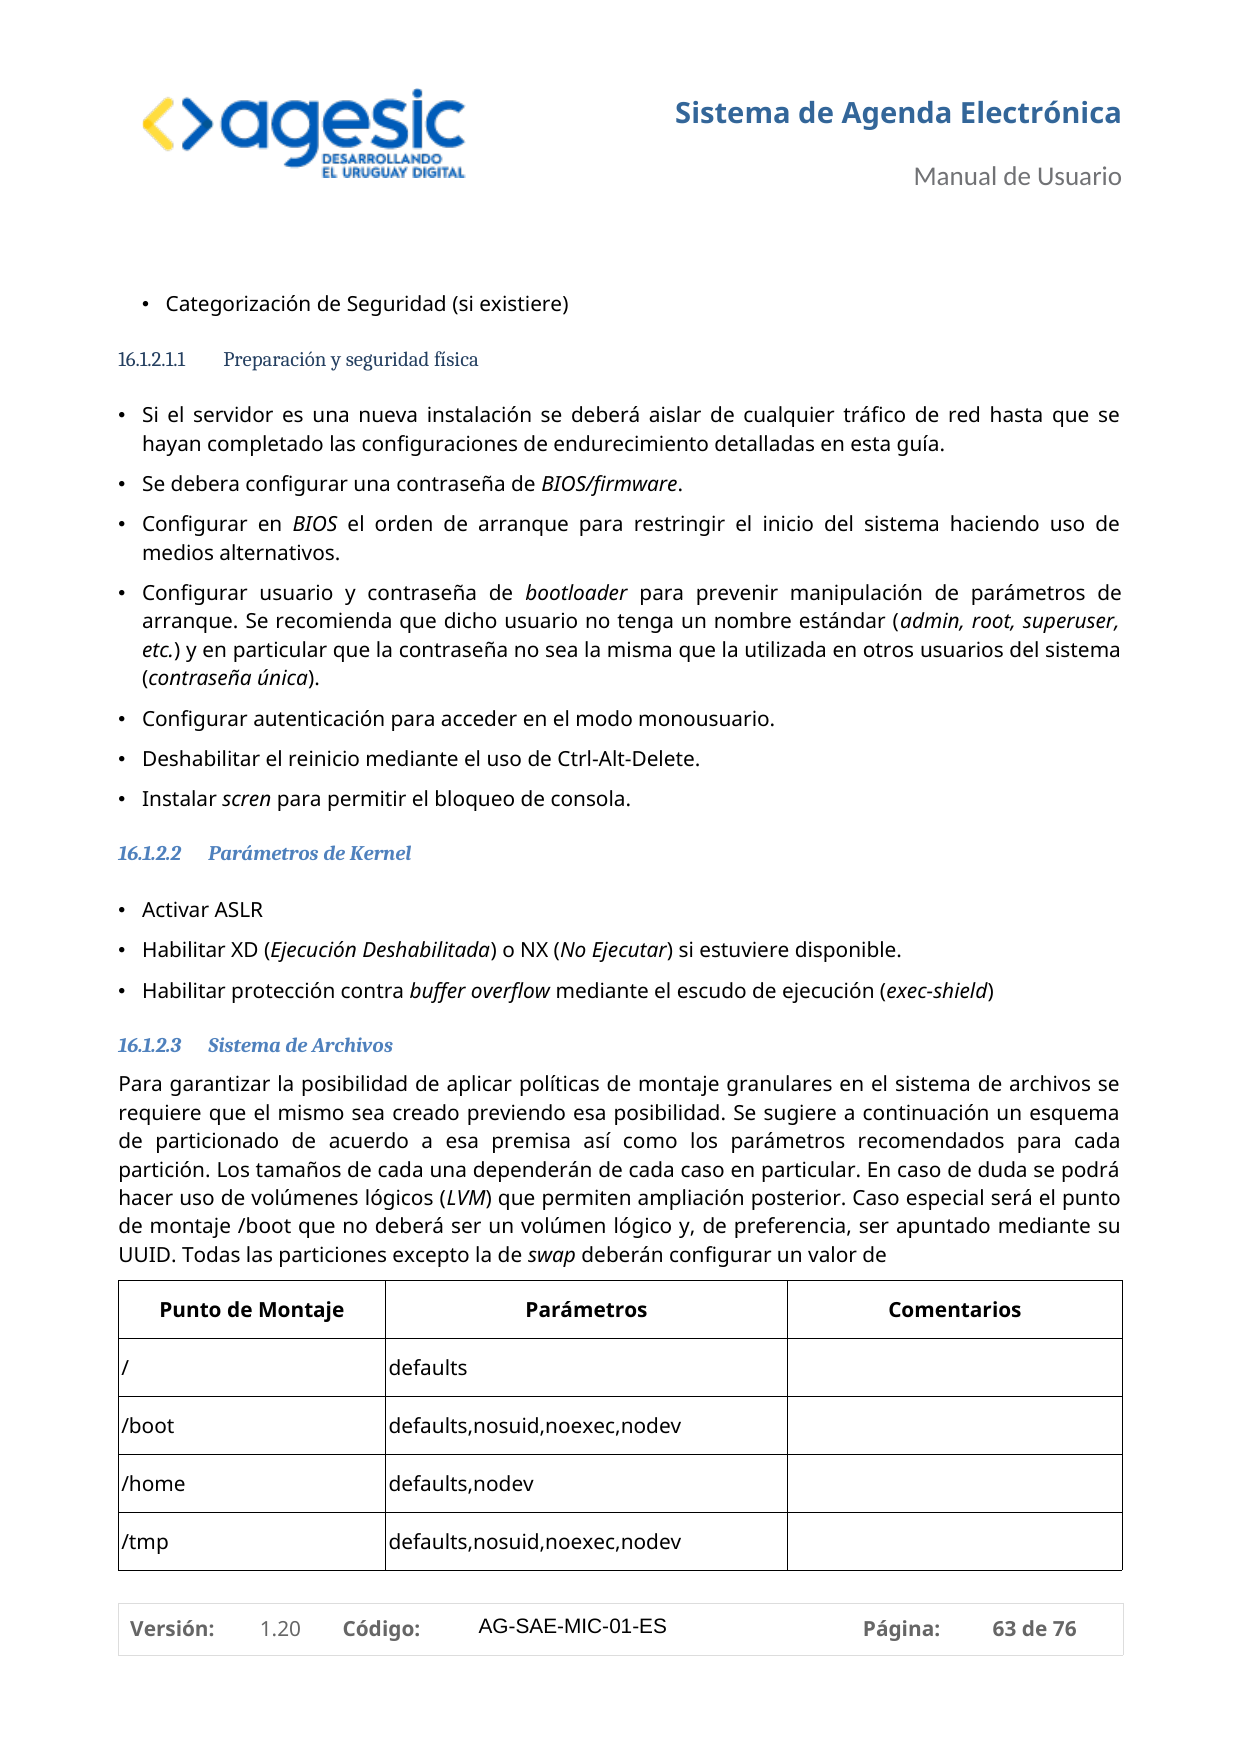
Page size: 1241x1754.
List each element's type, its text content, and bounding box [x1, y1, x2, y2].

table_cell / [119, 1339, 385, 1396]
list Instalar scren para permitir el bloqueo de consola. [118, 784, 1122, 812]
table_cell [788, 1455, 1122, 1512]
text Para garantizar la posibilidad de aplicar políticas de montaje granulares en el sistema de archivos se requiere que el mismo sea creado previendo esa posibilidad. Se sugiere a continuación un esquema de particionado de acuerdo a esa premisa así como los parámetros recomendados para cada partición. Los tamaños de cada una dependerán de cada caso en particular. En caso de duda se podrá hacer uso de volúmenes lógicos (LVM) que permiten ampliación posterior. Caso especial será el punto de montaje /boot que no deberá ser un volúmen lógico y, de preferencia, ser apuntado mediante su UUID. Todas las particiones excepto la de swap deberán configurar un valor de [118, 1069, 1122, 1268]
list Configurar usuario y contraseña de bootloader para prevenir manipulación de parámetros de arranque. Se recomienda que dicho usuario no tenga un nombre estándar (admin, root, superuser, etc.) y en particular que la contraseña no sea la misma que la utilizada en otros usuarios del sistema (contraseña única). [118, 578, 1122, 692]
table_cell [788, 1513, 1122, 1570]
table_header Parámetros [386, 1281, 787, 1338]
list Configurar en BIOS el orden de arranque para restringir el inicio del sistema haciendo uso de medios alternativos. [118, 509, 1122, 566]
table_cell defaults,nosuid,noexec,nodev [386, 1397, 787, 1454]
list Habilitar XD (Ejecución Deshabilitada) o NX (No Ejecutar) si estuviere disponible. [118, 936, 1122, 964]
table_header Punto de Montaje [119, 1281, 385, 1338]
table_cell /tmp [119, 1513, 385, 1570]
table_cell defaults,nodev [386, 1455, 787, 1512]
list Deshabilitar el reinicio mediante el uso de Ctrl-Alt-Delete. [118, 744, 1122, 772]
list Configurar autenticación para acceder en el modo monousuario. [118, 704, 1122, 732]
table_cell defaults [386, 1339, 787, 1396]
table_cell /home [119, 1455, 385, 1512]
list Activar ASLR [118, 895, 1122, 924]
table_cell [788, 1339, 1122, 1396]
list Se debera configurar una contraseña de BIOS/firmware. [118, 469, 1122, 498]
table_cell /boot [119, 1397, 385, 1454]
subtitle Sistema de Archivos [118, 1034, 1122, 1058]
list Habilitar protección contra buffer overflow mediante el escudo de ejecución (exec-shield) [118, 976, 1122, 1004]
table_header Comentarios [788, 1281, 1122, 1338]
picture [142, 88, 466, 178]
subtitle Preparación y seguridad física [118, 347, 1122, 371]
table_cell [788, 1397, 1122, 1454]
list Categorización de Seguridad (si existiere) [142, 289, 1122, 318]
table_cell defaults,nosuid,noexec,nodev [386, 1513, 787, 1570]
list Si el servidor es una nueva instalación se deberá aislar de cualquier tráfico de red hasta que se hayan completado las configuraciones de endurecimiento detalladas en esta guía. [118, 401, 1122, 457]
subtitle Parámetros de Kernel [118, 842, 1122, 866]
